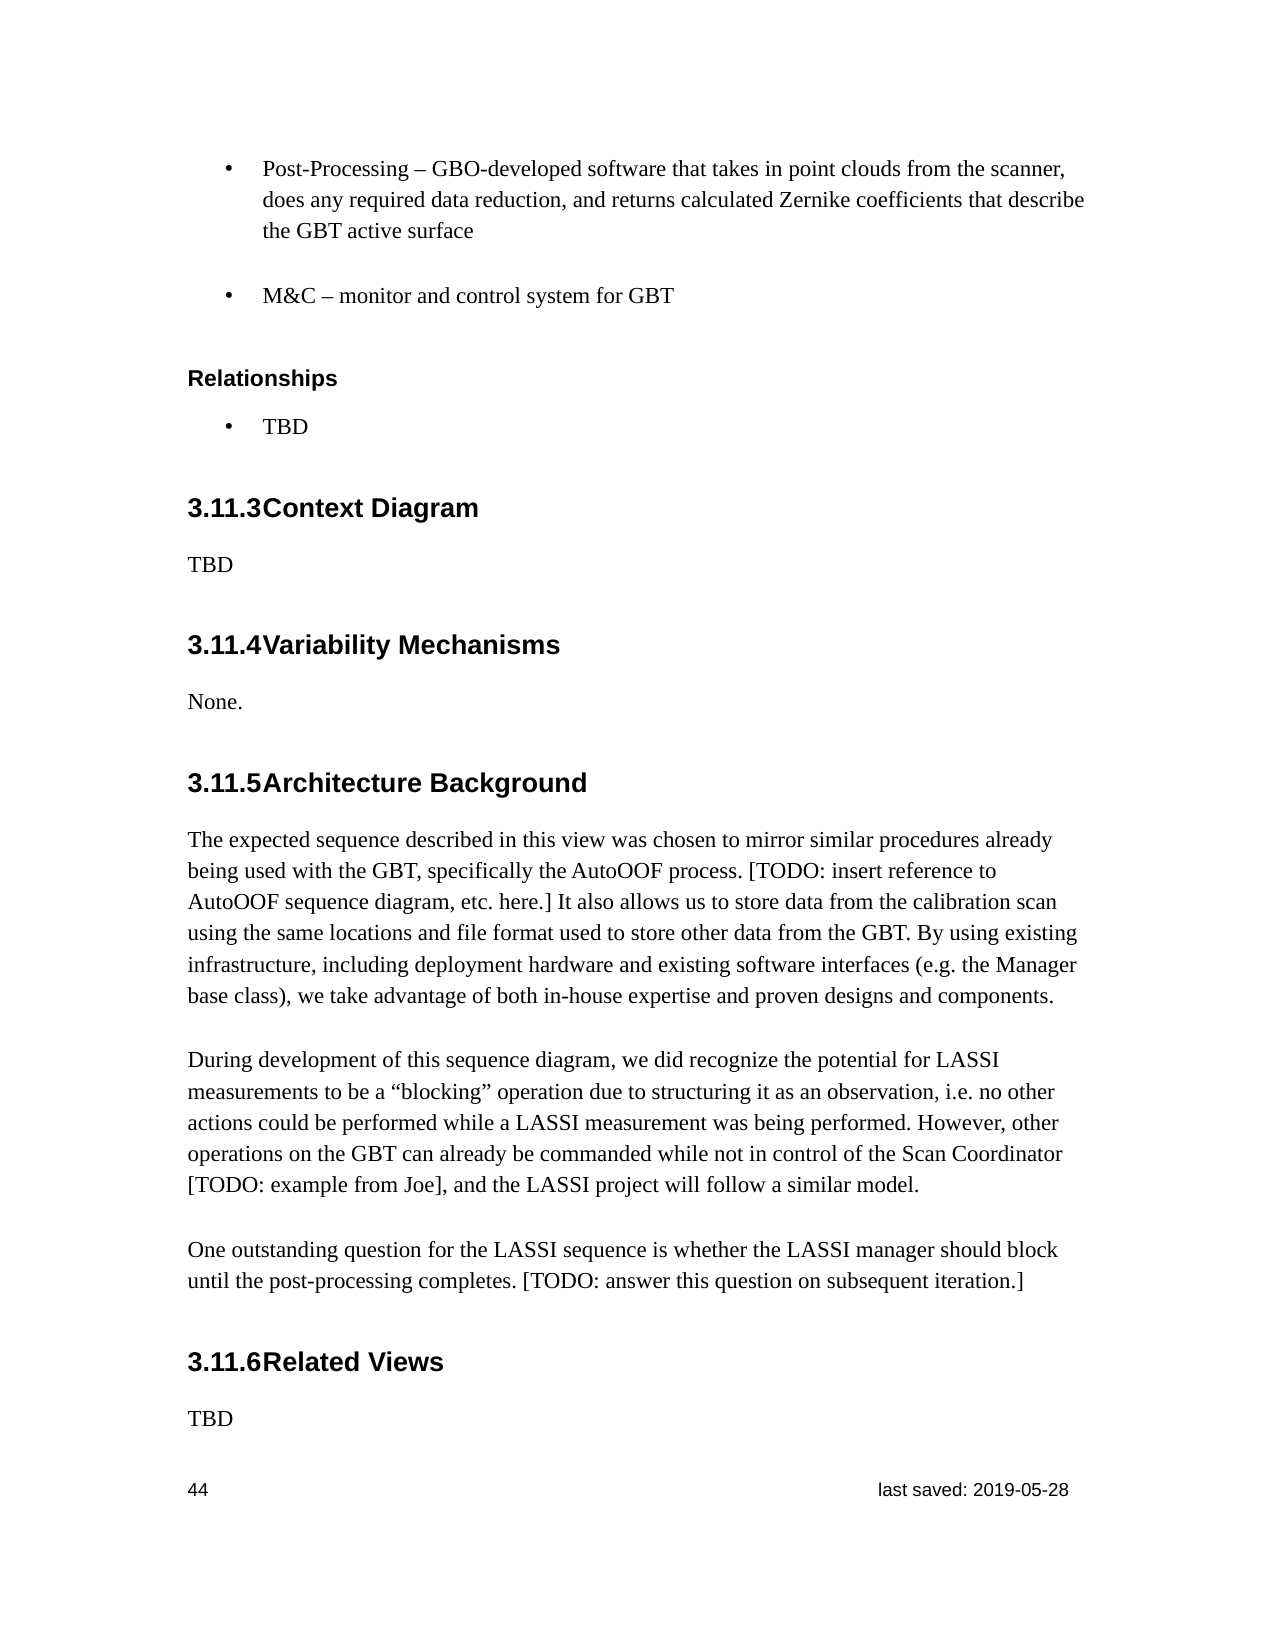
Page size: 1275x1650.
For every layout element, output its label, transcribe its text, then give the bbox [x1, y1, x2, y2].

list M&C – monitor and control system for GBT [225, 277, 1087, 308]
text TBD [187, 1400, 1087, 1431]
text TBD [187, 546, 1087, 577]
list TBD [225, 408, 1087, 439]
subtitle Context Diagram [187, 487, 1087, 523]
text Relationships [187, 356, 1087, 392]
subtitle Variability Mechanisms [187, 625, 1087, 660]
text The expected sequence described in this view was chosen to mirror similar procedures already being used with the GBT, specifically the AutoOOF process. [TODO: insert reference to AutoOOF sequence diagram, etc. here.] It also allows us to store data from the calibration scan using the same locations and file format used to store other data from the GBT. By using existing infrastructure, including deployment hardware and existing software interfaces (e.g. the Manager base class), we take advantage of both in-house expertise and proven designs and components. [187, 821, 1087, 1008]
subtitle Architecture Background [187, 762, 1087, 798]
text None. [187, 683, 1087, 714]
list Post-Processing – GBO-developed software that takes in point clouds from the scanner, does any required data reduction, and returns calculated Zernike coefficients that describe the GBT active surface [225, 150, 1087, 244]
text One outstanding question for the LASSI sequence is whether the LASSI manager should block until the post-processing completes. [TODO: answer this question on subsequent iteration.] [187, 1231, 1087, 1294]
text During development of this sequence diagram, we did recognize the potential for LASSI measurements to be a “blocking” operation due to structuring it as an observation, i.e. no other actions could be performed while a LASSI measurement was being performed. However, other operations on the GBT can already be commanded while not in control of the Scan Coordinator [TODO: example from Joe], and the LASSI project will follow a similar model. [187, 1042, 1087, 1198]
subtitle Related Views [187, 1342, 1087, 1377]
